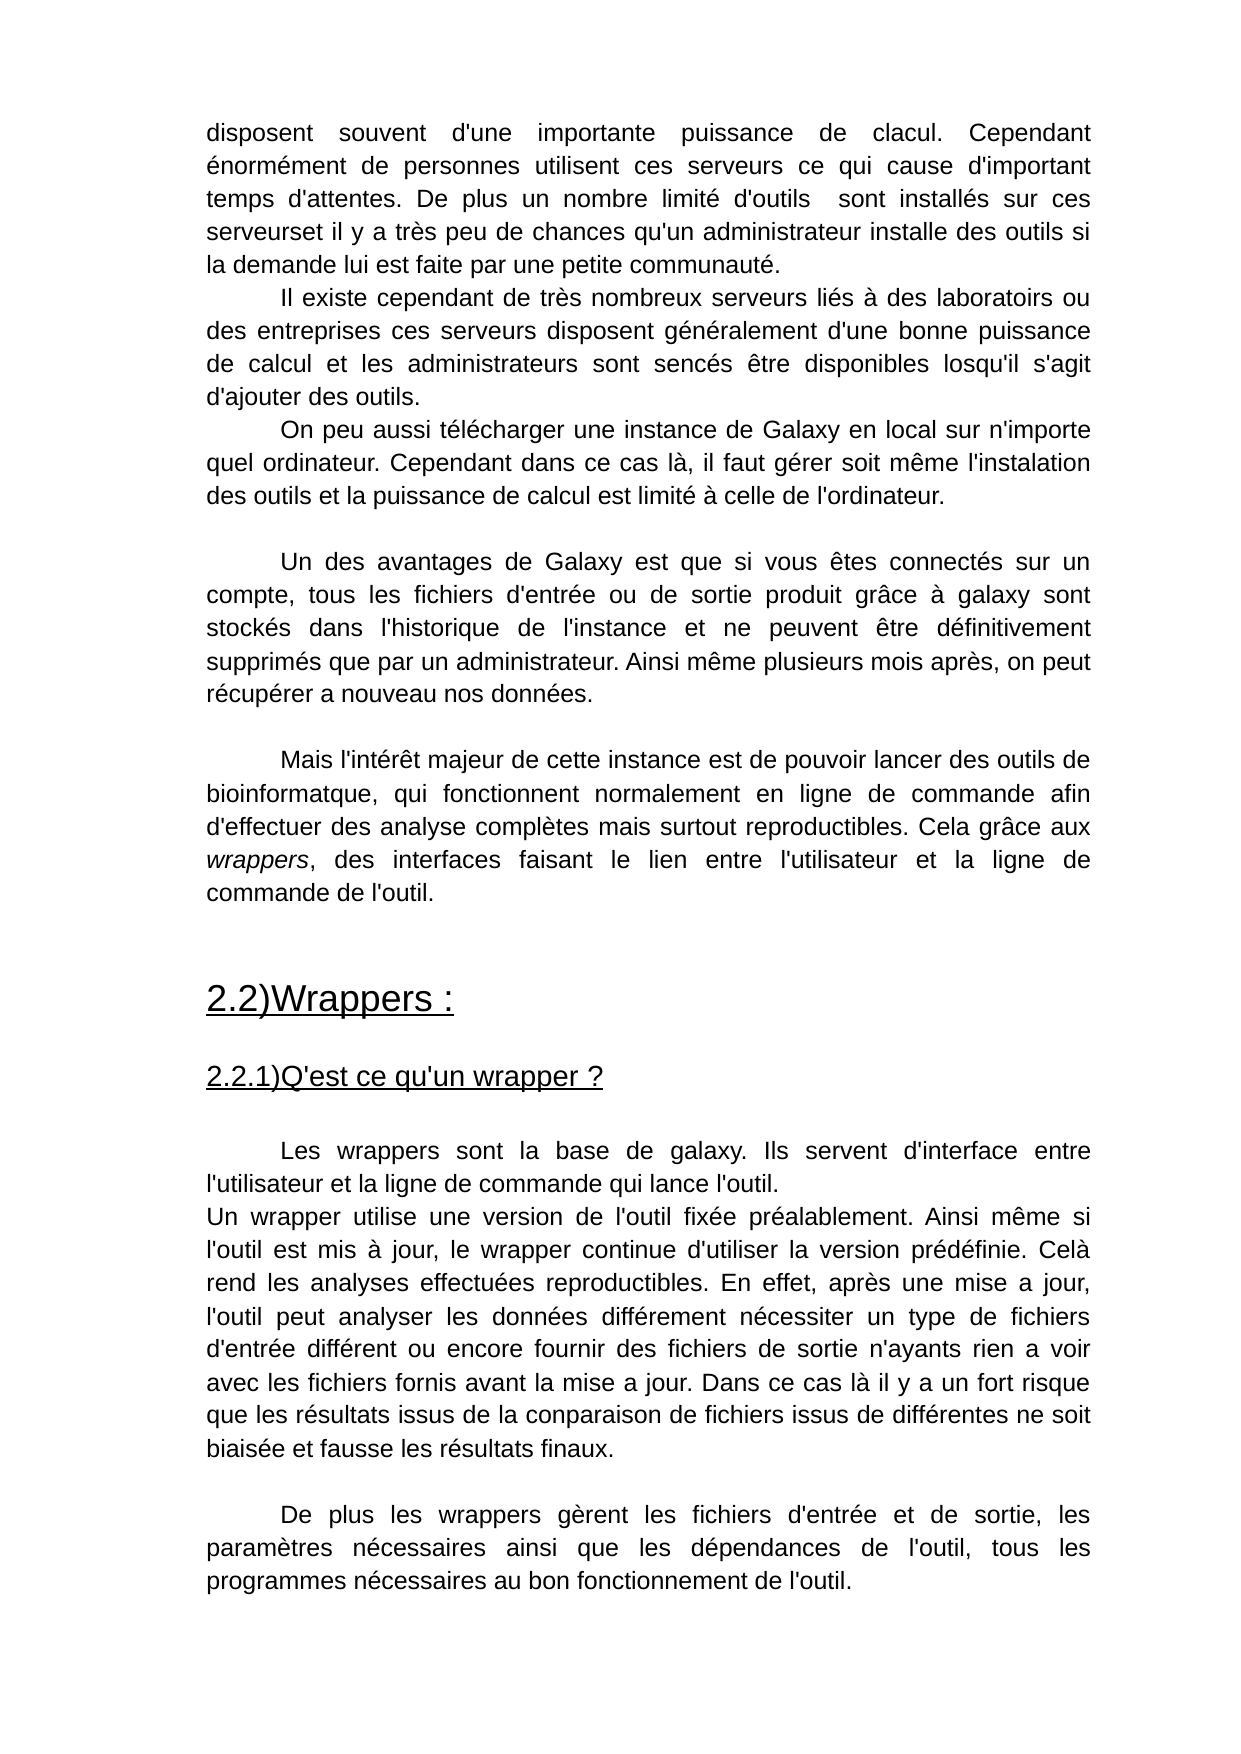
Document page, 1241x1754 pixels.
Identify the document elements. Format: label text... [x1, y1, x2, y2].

text On peu aussi télécharger une instance de Galaxy en local sur n'importe quel ordinateur. Cependant dans ce cas là, il faut gérer soit même l'instalation des outils et la puissance de calcul est limité à celle de l'ordinateur. [206, 415, 1092, 510]
text disposent souvent d'une importante puissance de clacul. Cependant énormément de personnes utilisent ces serveurs ce qui cause d'important temps d'attentes. De plus un nombre limité d'outils sont installés sur ces serveurset il y a très peu de chances qu'un administrateur installe des outils si la demande lui est faite par une petite communauté. [206, 118, 1092, 279]
text Il existe cependant de très nombreux serveurs liés à des laboratoirs ou des entreprises ces serveurs disposent généralement d'une bonne puissance de calcul et les administrateurs sont sencés être disponibles losqu'il s'agit d'ajouter des outils. [206, 283, 1092, 411]
text Un des avantages de Galaxy est que si vous êtes connectés sur un compte, tous les fichiers d'entrée ou de sortie produit grâce à galaxy sont stockés dans l'historique de l'instance et ne peuvent être définitivement supprimés que par un administrateur. Ainsi même plusieurs mois après, on peut récupérer a nouveau nos données. [206, 547, 1092, 708]
text 2.2.1)Q'est ce qu'un wrapper ? [206, 1059, 1092, 1093]
text Mais l'intérêt majeur de cette instance est de pouvoir lancer des outils de bioinformatque, qui fonctionnent normalement en ligne de commande afin d'effectuer des analyse complètes mais surtout reproductibles. Cela grâce aux wrappers, des interfaces faisant le lien entre l'utilisateur et la ligne de commande de l'outil. [206, 746, 1092, 906]
text Un wrapper utilise une version de l'outil fixée préalablement. Ainsi même si l'outil est mis à jour, le wrapper continue d'utiliser la version prédéfinie. Celà rend les analyses effectuées reproductibles. En effet, après une mise a jour, l'outil peut analyser les données différement nécessiter un type de fichiers d'entrée différent ou encore fournir des fichiers de sortie n'ayants rien a voir avec les fichiers fornis avant la mise a jour. Dans ce cas là il y a un fort risque que les résultats issus de la conparaison de fichiers issus de différentes ne soit biaisée et fausse les résultats finaux. [206, 1202, 1092, 1462]
text 2.2)Wrappers : [206, 977, 1092, 1020]
text De plus les wrappers gèrent les fichiers d'entrée et de sortie, les paramètres nécessaires ainsi que les dépendances de l'outil, tous les programmes nécessaires au bon fonctionnement de l'outil. [206, 1499, 1092, 1594]
text Les wrappers sont la base de galaxy. Ils servent d'interface entre l'utilisateur et la ligne de commande qui lance l'outil. [206, 1136, 1092, 1198]
